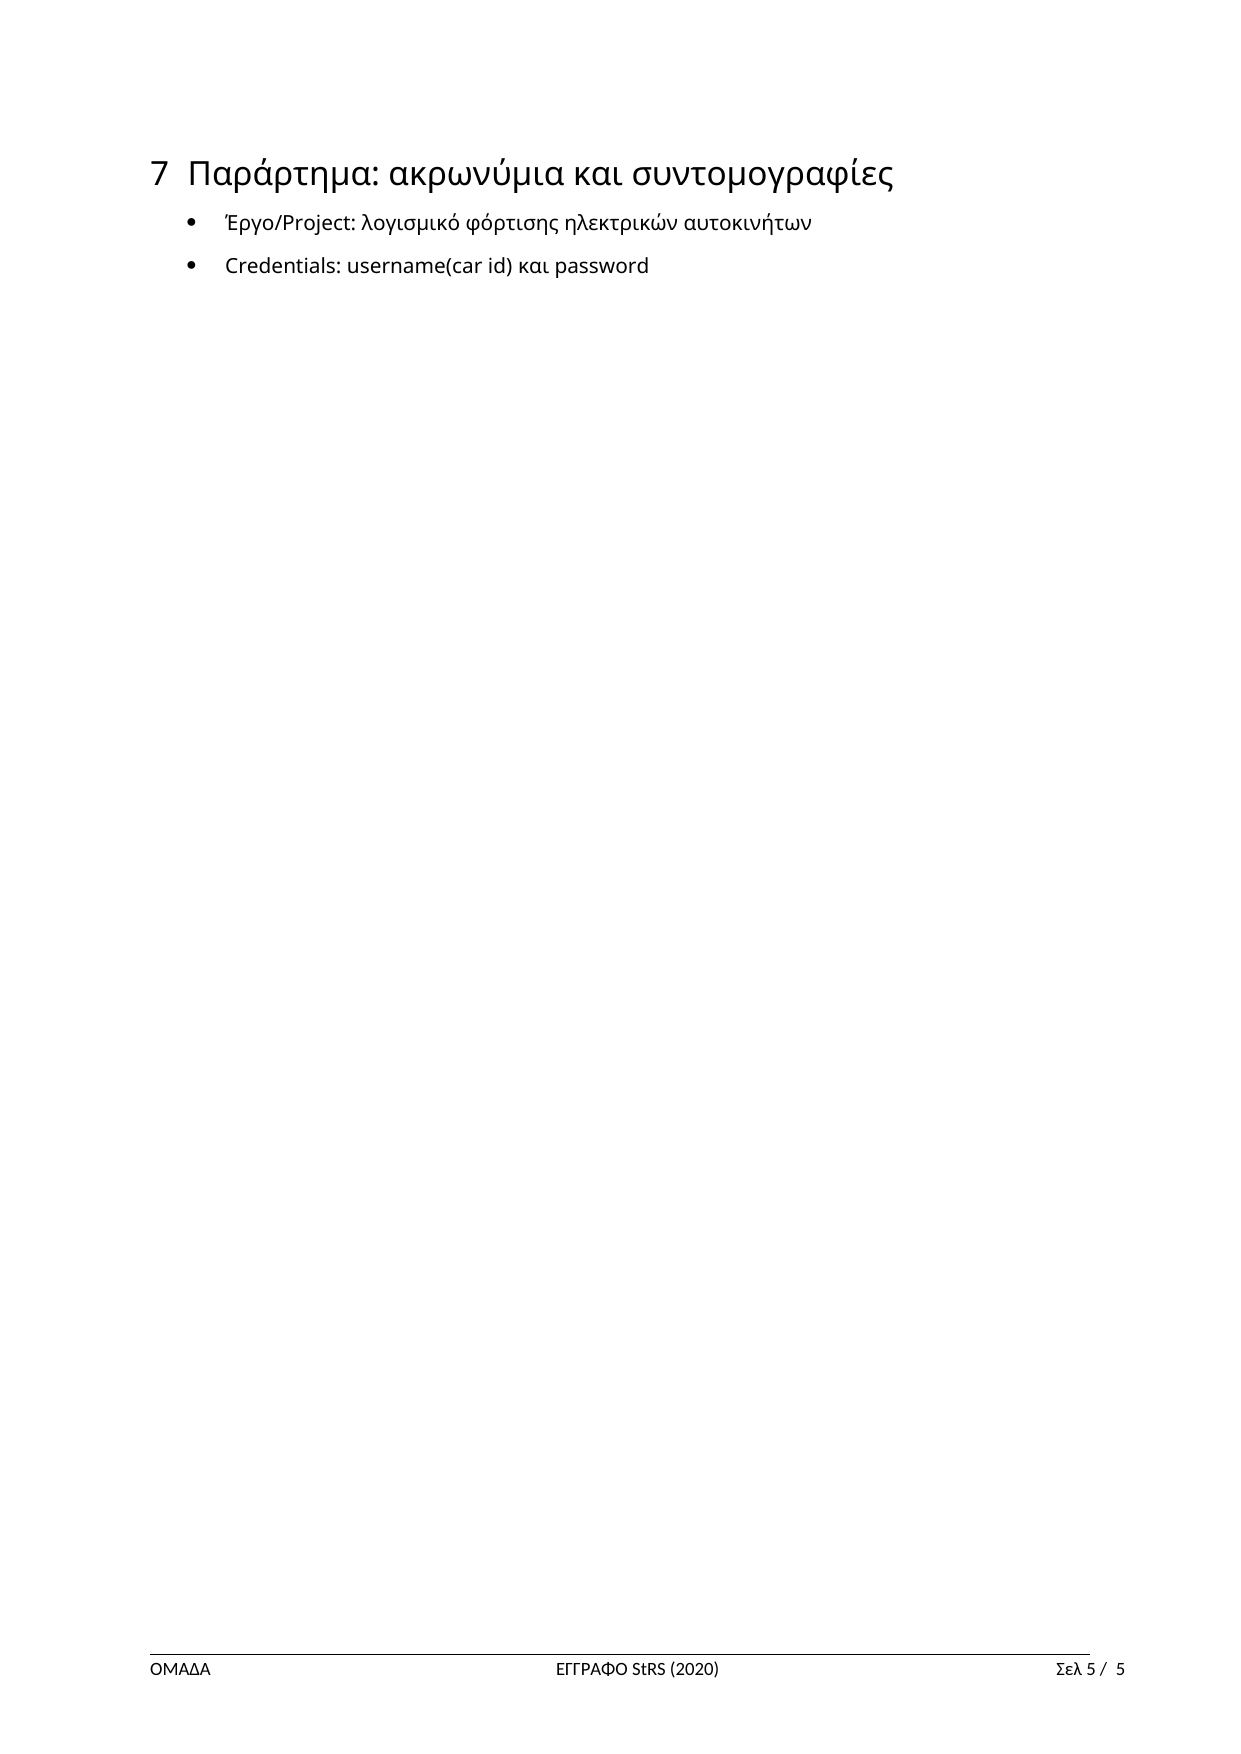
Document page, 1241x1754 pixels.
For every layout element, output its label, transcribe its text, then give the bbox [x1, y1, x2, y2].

subtitle Παράρτημα: ακρωνύμια και συντομογραφίες [150, 150, 1090, 195]
list Έργο/Project: λογισμικό φόρτισης ηλεκτρικών αυτοκινήτων [187, 208, 1090, 236]
list Credentials: username(car id) και password [187, 252, 1090, 280]
